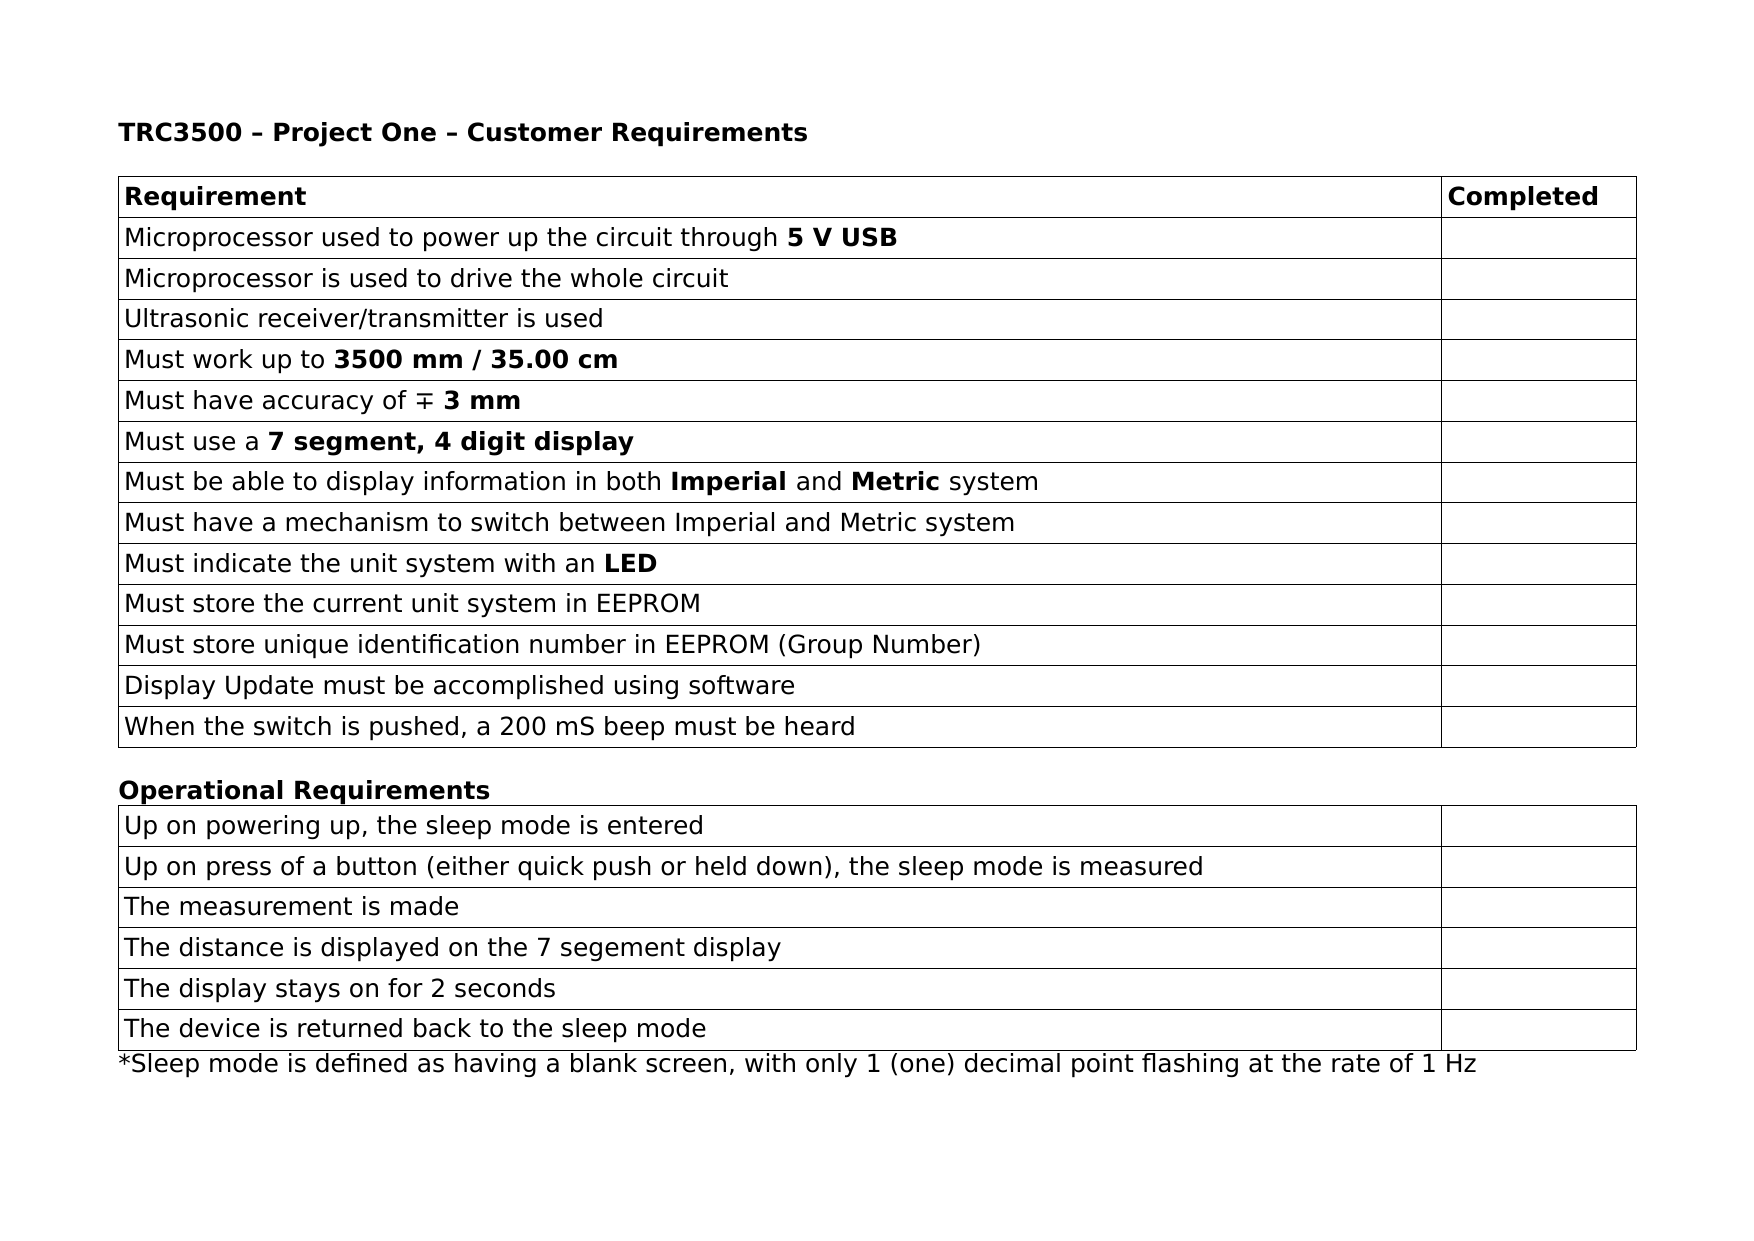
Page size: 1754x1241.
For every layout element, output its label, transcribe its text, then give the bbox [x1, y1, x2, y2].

table_header Completed [1442, 177, 1636, 217]
table_cell Microprocessor is used to drive the whole circuit [119, 259, 1441, 299]
table_header [1442, 806, 1636, 846]
table_cell The distance is displayed on the 7 segement display [119, 928, 1441, 968]
table_cell Must be able to display information in both Imperial and Metric system [119, 463, 1441, 502]
table_cell Must have a mechanism to switch between Imperial and Metric system [119, 503, 1441, 543]
text *Sleep mode is defined as having a blank screen, with only 1 (one) decimal point flashing at the rate of 1 Hz [118, 1051, 1636, 1079]
table_header Up on powering up, the sleep mode is entered [119, 806, 1441, 846]
table_cell [1442, 463, 1636, 502]
table_cell [1442, 969, 1636, 1009]
table_header Requirement [119, 177, 1441, 217]
table_cell [1442, 544, 1636, 584]
table_cell [1442, 888, 1636, 927]
table_cell [1442, 626, 1636, 665]
table_cell Microprocessor used to power up the circuit through 5 V USB [119, 218, 1441, 258]
table_cell Must store the current unit system in EEPROM [119, 585, 1441, 624]
table_cell [1442, 340, 1636, 380]
table_cell [1442, 381, 1636, 421]
table_cell Must indicate the unit system with an LED [119, 544, 1441, 584]
table_cell The measurement is made [119, 888, 1441, 927]
table_cell [1442, 707, 1636, 747]
table_cell Ultrasonic receiver/transmitter is used [119, 300, 1441, 339]
text Operational Requirements [118, 776, 1636, 805]
table_cell Up on press of a button (either quick push or held down), the sleep mode is measured [119, 847, 1441, 887]
table_cell The device is returned back to the sleep mode [119, 1010, 1441, 1049]
table_cell [1442, 503, 1636, 543]
table_cell Display Update must be accomplished using software [119, 666, 1441, 706]
table_cell Must store unique identification number in EEPROM (Group Number) [119, 626, 1441, 665]
table_cell [1442, 422, 1636, 462]
table_cell [1442, 300, 1636, 339]
table_cell Must work up to 3500 mm / 35.00 cm [119, 340, 1441, 380]
table_cell [1442, 1010, 1636, 1049]
table_cell Must use a 7 segment, 4 digit display [119, 422, 1441, 462]
table_cell [1442, 259, 1636, 299]
table_cell The display stays on for 2 seconds [119, 969, 1441, 1009]
text TRC3500 – Project One – Customer Requirements [118, 118, 1636, 147]
table_cell [1442, 847, 1636, 887]
table_cell [1442, 585, 1636, 624]
table_cell [1442, 928, 1636, 968]
table_cell Must have accuracy of ∓ 3 mm [119, 381, 1441, 421]
table_cell When the switch is pushed, a 200 mS beep must be heard [119, 707, 1441, 747]
table_cell [1442, 218, 1636, 258]
table_cell [1442, 666, 1636, 706]
